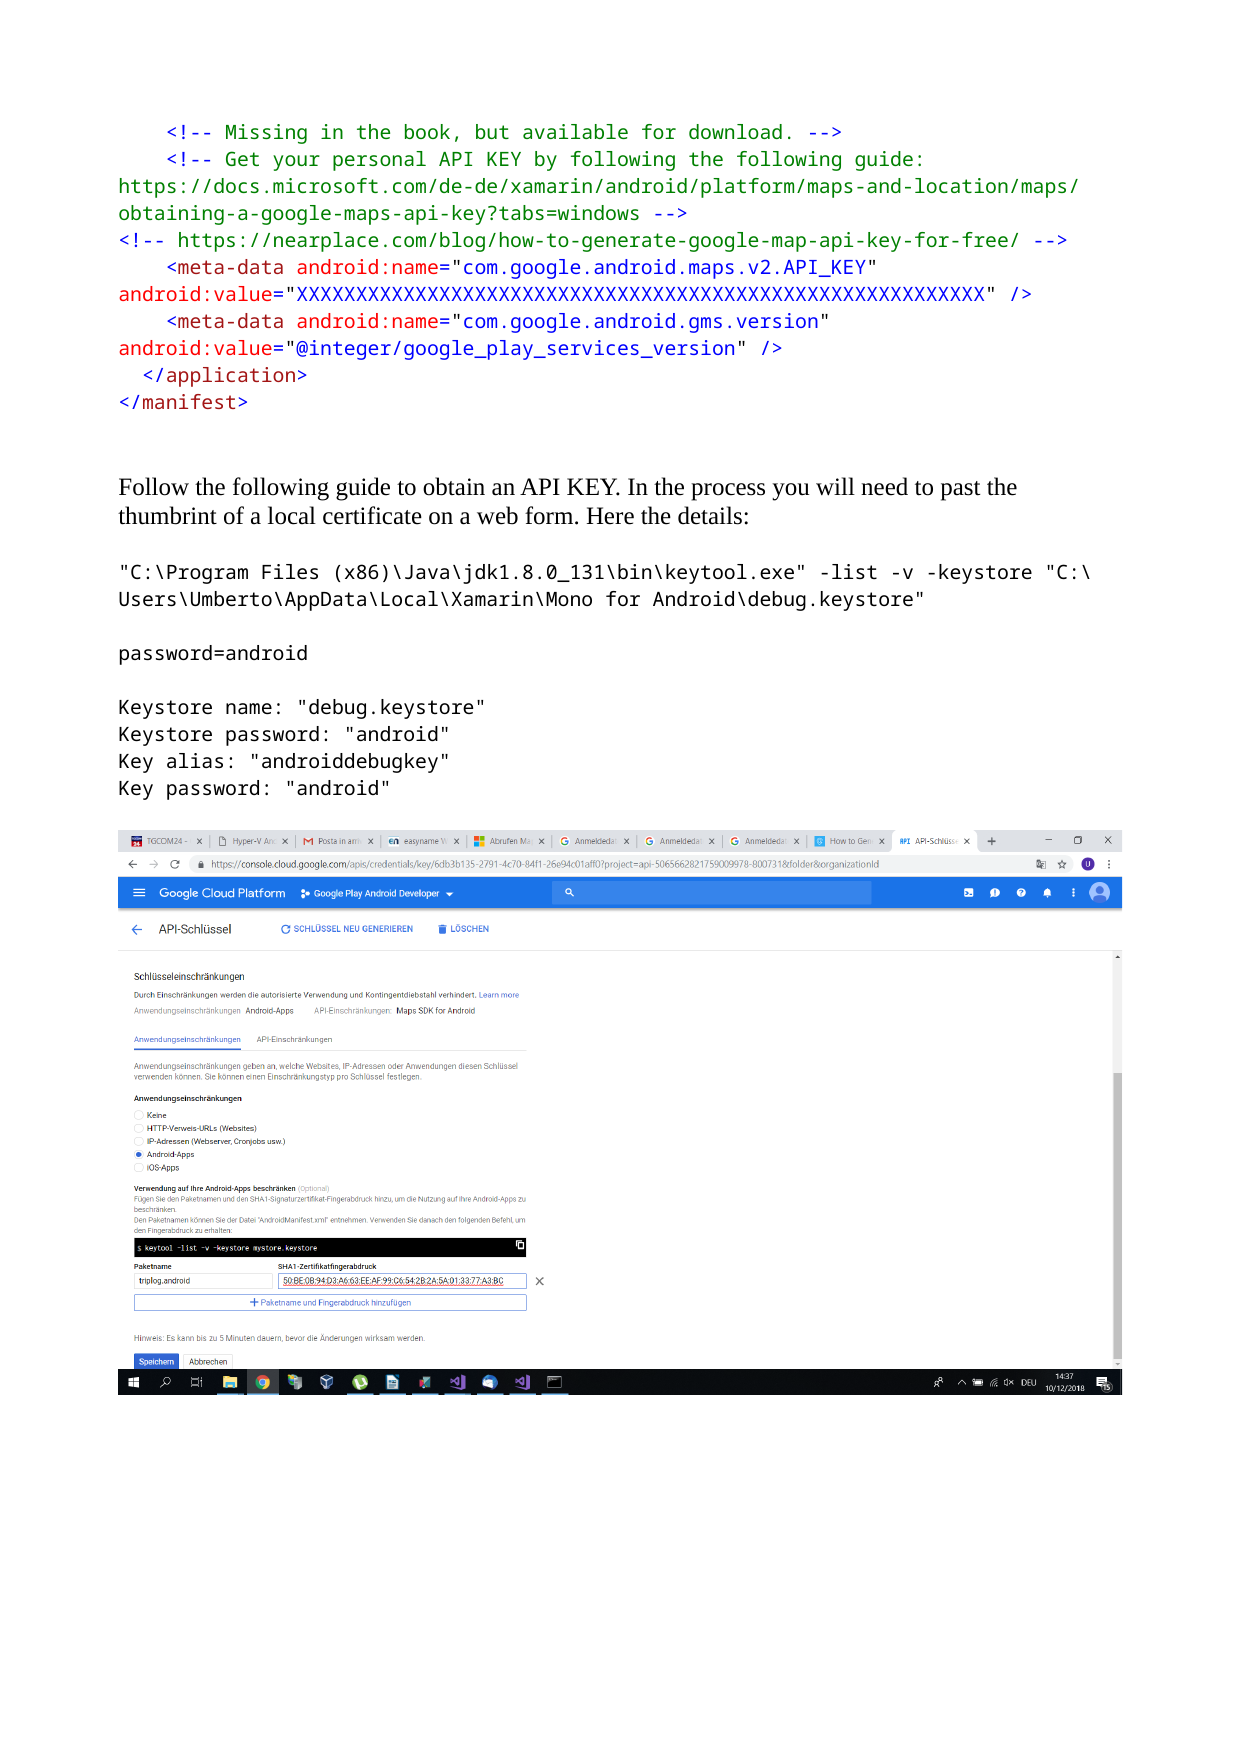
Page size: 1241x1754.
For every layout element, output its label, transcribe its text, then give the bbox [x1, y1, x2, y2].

text Keystore password: "android" [118, 721, 1122, 747]
text Key password: "android" [118, 774, 1122, 801]
text <!-- Get your personal API KEY by following the following guide: https://docs.microsoft.com/de-de/xamarin/android/platform/maps-and-location/maps/obtaining-a-google-maps-api-key?tabs=windows --> [118, 145, 1122, 226]
text </manifest> [118, 388, 1122, 415]
text Key alias: "androiddebugkey" [118, 747, 1122, 774]
picture [118, 830, 1123, 1395]
text <!-- https://nearplace.com/blog/how-to-generate-google-map-api-key-for-free/ --> [118, 226, 1122, 253]
text <meta-data android:name="com.google.android.maps.v2.API_KEY" android:value="XXXXXXXXXXXXXXXXXXXXXXXXXXXXXXXXXXXXXXXXXXXXXXXXXXXXXXXXXX" /> [118, 253, 1122, 307]
text <!-- Missing in the book, but available for download. --> [118, 118, 1122, 145]
text </application> [118, 361, 1122, 388]
text Keystore name: "debug.keystore" [118, 693, 1122, 721]
text <meta-data android:name="com.google.android.gms.version" android:value="@integer/google_play_services_version" /> [118, 307, 1122, 361]
text "C:\Program Files (x86)\Java\jdk1.8.0_131\bin\keytool.exe" -list -v -keystore "C:\Users\Umberto\AppData\Local\Xamarin\Mono for Android\debug.keystore" [118, 559, 1122, 613]
text Follow the following guide to obtain an API KEY. In the process you will need to past the thumbrint of a local certificate on a web form. Here the details: [118, 472, 1122, 530]
text password=android [118, 639, 1122, 667]
